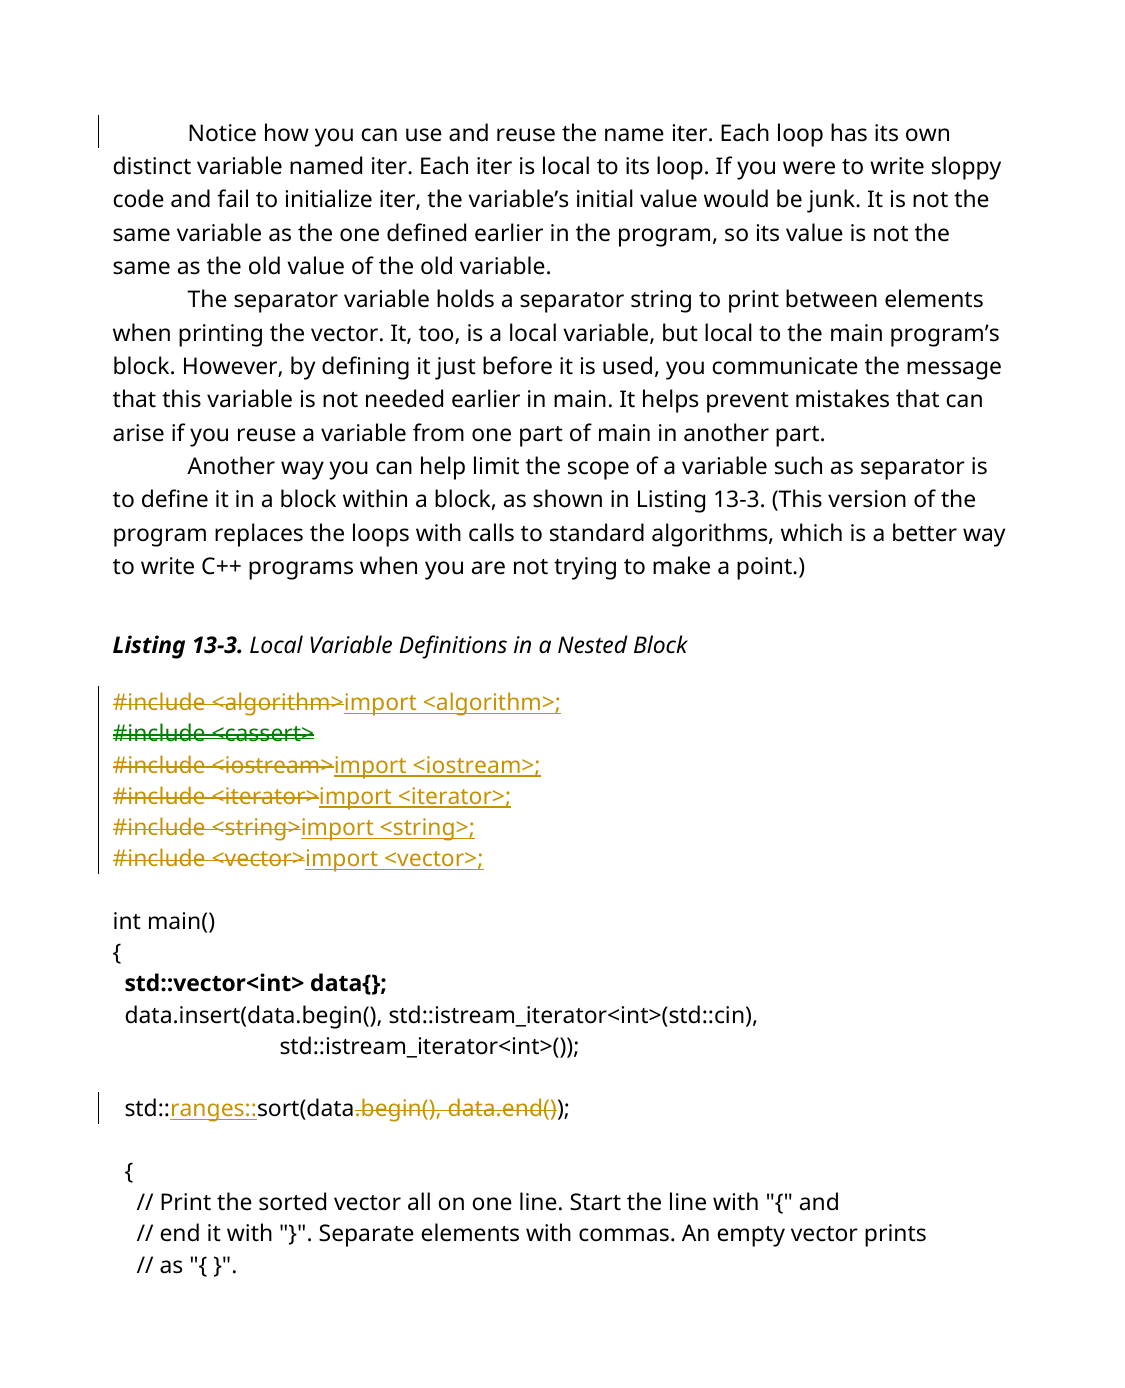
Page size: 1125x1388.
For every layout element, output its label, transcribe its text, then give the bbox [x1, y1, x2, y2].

text std::istream_iterator<int>()); [112, 1030, 1012, 1061]
text Another way you can help limit the scope of a variable such as separator is to define it in a block within a block, as shown in Listing 13-3. (This version of the program replaces the loops with calls to standard algorithms, which is a better way to write C++ programs when you are not trying to make a point.) [112, 448, 1012, 581]
text // as "{ }". [112, 1248, 1012, 1280]
text // end it with "}". Separate elements with commas. An empty vector prints [112, 1217, 1012, 1248]
text import <iostream>; [112, 717, 1012, 748]
text import <vector>; [112, 842, 1012, 873]
text std::ranges::sort(data); [112, 1092, 1012, 1123]
text The separator variable holds a separator string to print between elements when printing the vector. It, too, is a local variable, but local to the main program’s block. However, by defining it just before it is used, you communicate the message that this variable is not needed earlier in main. It helps prevent mistakes that can arise if you reuse a variable from one part of main in another part. [112, 281, 1012, 448]
text Notice how you can use and reuse the name iter. Each loop has its own distinct variable named iter. Each iter is local to its loop. If you were to write sloppy code and fail to initialize iter, the variable’s initial value would be junk. It is not the same variable as the one defined earlier in the program, so its value is not the same as the old value of the old variable. [112, 115, 1012, 281]
text Listing 13-3. Local Variable Definitions in a Nested Block [112, 629, 1012, 661]
text import <string>; [112, 811, 1012, 842]
text std::vector<int> data{}; [112, 967, 1012, 998]
text import <algorithm>; [112, 686, 1012, 717]
text // Print the sorted vector all on one line. Start the line with "{" and [112, 1186, 1012, 1217]
text { [112, 936, 1012, 967]
text import <iterator>; [112, 780, 1012, 811]
text int main() [112, 905, 1012, 936]
text { [112, 1155, 1012, 1186]
text data.insert(data.begin(), std::istream_iterator<int>(std::cin), [112, 998, 1012, 1030]
